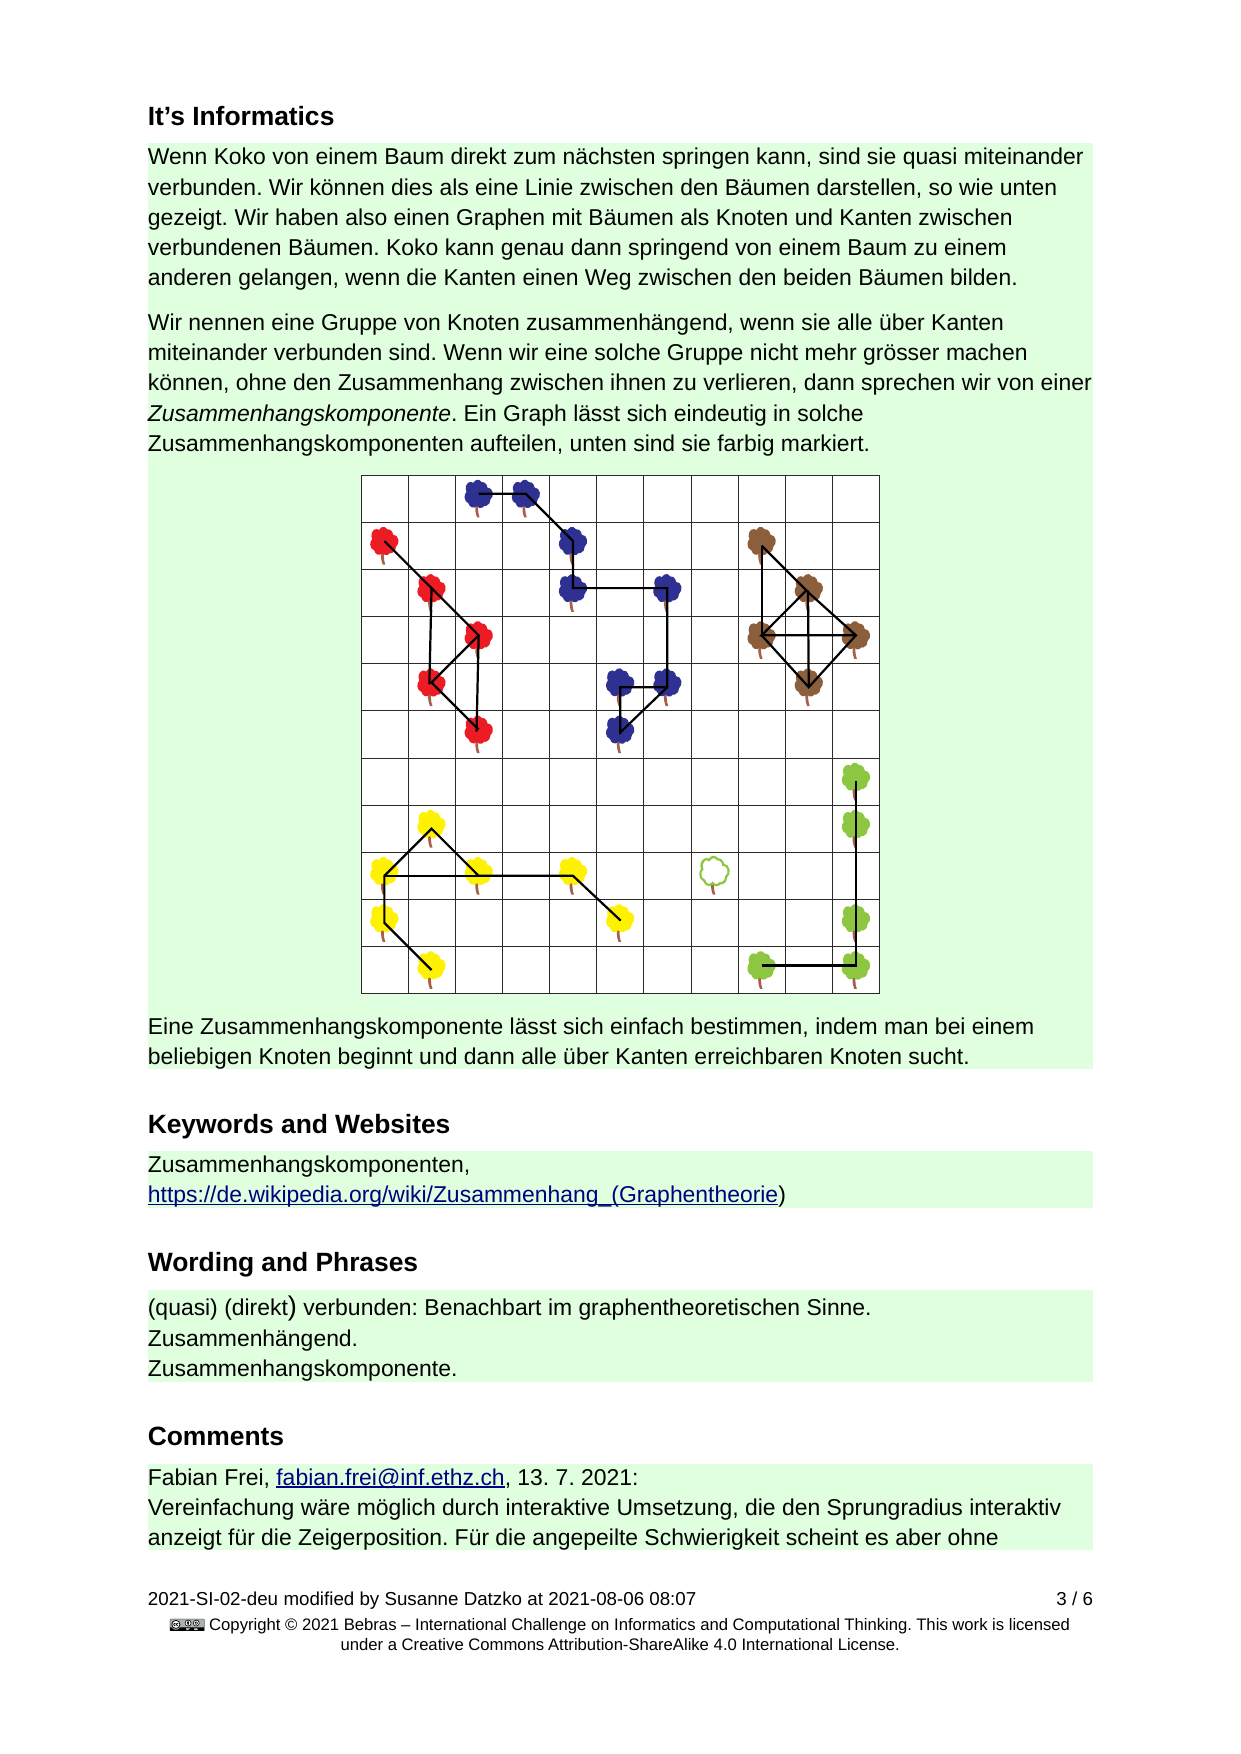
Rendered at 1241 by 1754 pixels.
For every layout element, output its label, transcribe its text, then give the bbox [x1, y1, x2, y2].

subtitle Comments [148, 1421, 1093, 1451]
subtitle It’s Informatics [148, 100, 1093, 131]
subtitle Keywords and Websites [148, 1108, 1093, 1139]
text Fabian Frei, fabian.frei@inf.ethz.ch, 13. 7. 2021: Vereinfachung wäre möglich durch interaktive Umsetzung, die den Sprungradius interaktiv anzeigt für die Zeigerposition. Für die angepeilte Schwierigkeit scheint es aber ohne [148, 1464, 1093, 1550]
text Wenn Koko von einem Baum direkt zum nächsten springen kann, sind sie quasi miteinander verbunden. Wir können dies als eine Linie zwischen den Bäumen darstellen, so wie unten gezeigt. Wir haben also einen Graphen mit Bäumen als Knoten und Kanten zwischen verbundenen Bäumen. Koko kann genau dann springend von einem Baum zu einem anderen gelangen, wenn die Kanten einen Weg zwischen den beiden Bäumen bilden. [148, 143, 1093, 290]
text Wir nennen eine Gruppe von Knoten zusammenhängend, wenn sie alle über Kanten miteinander verbunden sind. Wenn wir eine solche Gruppe nicht mehr grösser machen können, ohne den Zusammenhang zwischen ihnen zu verlieren, dann sprechen wir von einer Zusammenhangskomponente. Ein Graph lässt sich eindeutig in solche Zusammenhangskomponenten aufteilen, unten sind sie farbig markiert. [148, 309, 1093, 456]
text Eine Zusammenhangskomponente lässt sich einfach bestimmen, indem man bei einem beliebigen Knoten beginnt und dann alle über Kanten erreichbaren Knoten sucht. [148, 1013, 1093, 1069]
text (quasi) (direkt) verbunden: Benachbart im graphentheoretischen Sinne. Zusammenhängend. Zusammenhangskomponente. [148, 1290, 1093, 1382]
subtitle Wording and Phrases [148, 1247, 1093, 1277]
text Zusammenhangskomponenten, https://de.wikipedia.org/wiki/Zusammenhang_(Graphentheorie) [148, 1151, 1093, 1208]
